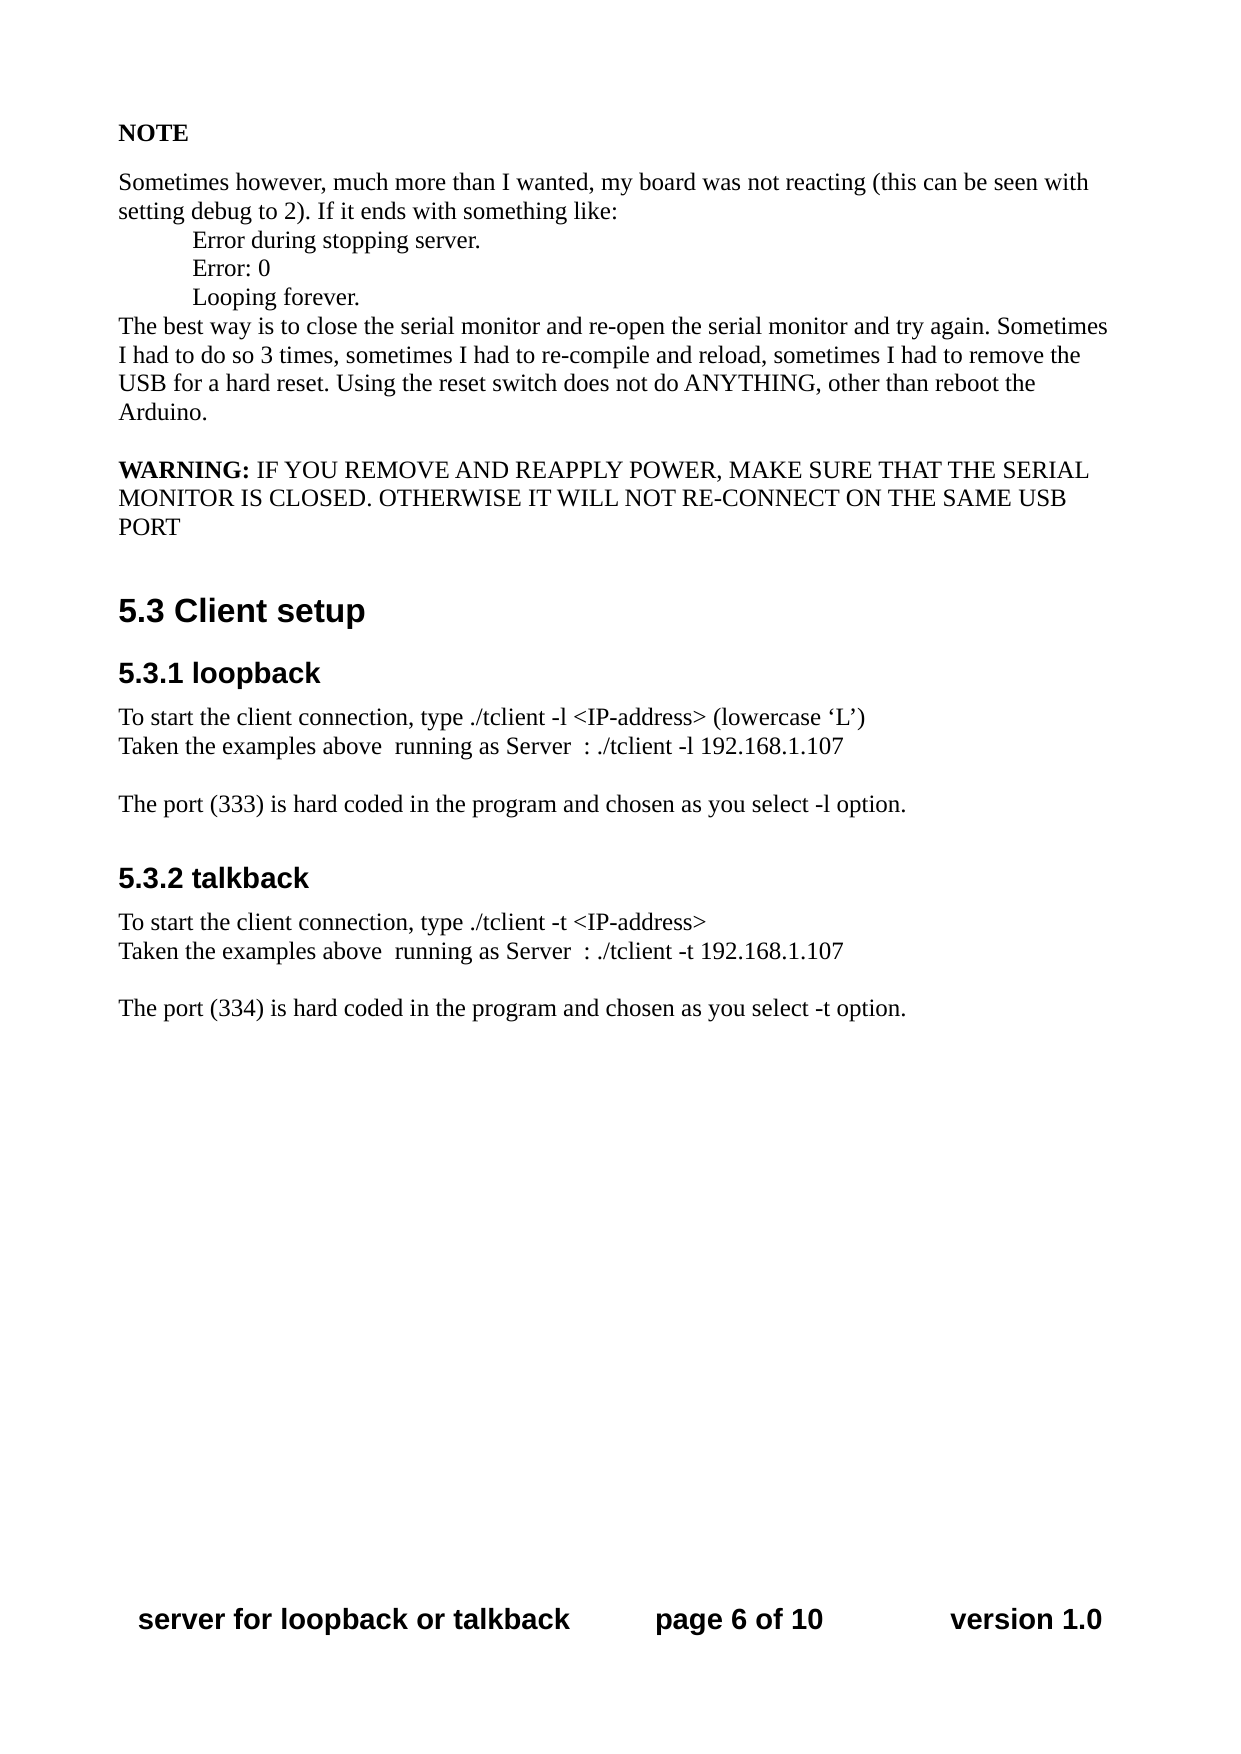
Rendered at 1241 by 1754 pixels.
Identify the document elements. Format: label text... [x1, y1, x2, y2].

text The port (334) is hard coded in the program and chosen as you select -t option. [118, 993, 1122, 1022]
subtitle 5.3.2 talkback [118, 861, 1122, 894]
text Error: 0 [118, 253, 1122, 282]
text Taken the examples above running as Server : ./tclient -t 192.168.1.107 [118, 936, 1122, 964]
text Sometimes however, much more than I wanted, my board was not reacting (this can be seen with setting debug to 2). If it ends with something like: [118, 167, 1122, 225]
text The best way is to close the serial monitor and re-open the serial monitor and try again. Sometimes I had to do so 3 times, sometimes I had to re-compile and reload, sometimes I had to remove the USB for a hard reset. Using the reset switch does not do ANYTHING, other than reboot the Arduino. [118, 311, 1122, 426]
text To start the client connection, type ./tclient -t <IP-address> [118, 907, 1122, 936]
subtitle 5.3.1 loopback [118, 656, 1122, 690]
text Taken the examples above running as Server : ./tclient -l 192.168.1.107 [118, 731, 1122, 760]
text The port (333) is hard coded in the program and chosen as you select -l option. [118, 789, 1122, 817]
text Looping forever. [118, 282, 1122, 311]
text To start the client connection, type ./tclient -l <IP-address> (lowercase ‘L’) [118, 702, 1122, 731]
subtitle 5.3 Client setup [118, 591, 1122, 629]
text WARNING: IF YOU REMOVE AND REAPPLY POWER, MAKE SURE THAT THE SERIAL MONITOR IS CLOSED. OTHERWISE IT WILL NOT RE-CONNECT ON THE SAME USB PORT [118, 455, 1122, 541]
text NOTE [118, 118, 1122, 147]
text Error during stopping server. [118, 225, 1122, 253]
